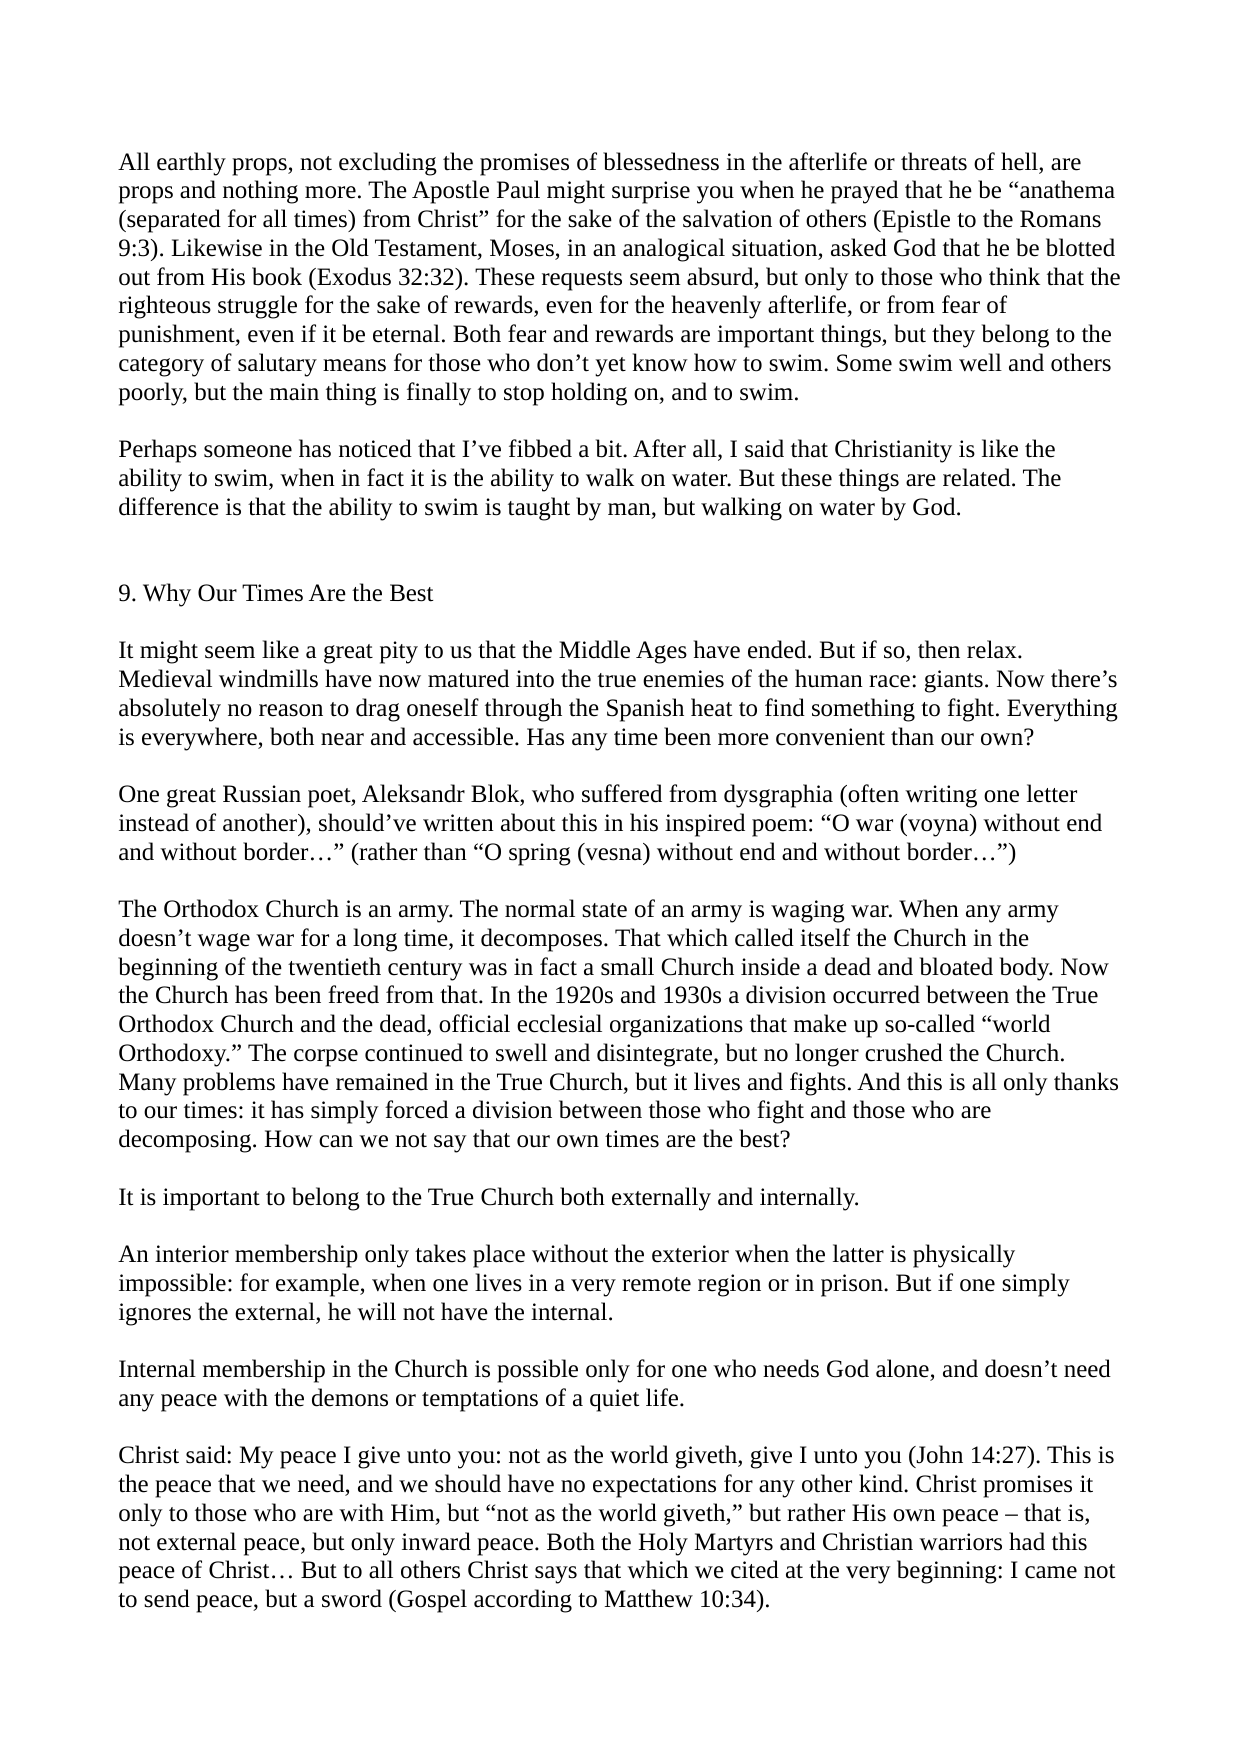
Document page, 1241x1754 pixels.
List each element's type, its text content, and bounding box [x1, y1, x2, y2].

text All earthly props, not excluding the promises of blessedness in the afterlife or threats of hell, are props and nothing more. The Apostle Paul might surprise you when he prayed that he be “anathema (separated for all times) from Christ” for the sake of the salvation of others (Epistle to the Romans 9:3). Likewise in the Old Testament, Moses, in an analogical situation, asked God that he be blotted out from His book (Exodus 32:32). These requests seem absurd, but only to those who think that the righteous struggle for the sake of rewards, even for the heavenly afterlife, or from fear of punishment, even if it be eternal. Both fear and rewards are important things, but they belong to the category of salutary means for those who don’t yet know how to swim. Some swim well and others poorly, but the main thing is finally to stop holding on, and to swim. Perhaps someone has noticed that I’ve fibbed a bit. After all, I said that Christianity is like the ability to swim, when in fact it is the ability to walk on water. But these things are related. The difference is that the ability to swim is taught by man, but walking on water by God. 9. Why Our Times Are the Best It might seem like a great pity to us that the Middle Ages have ended. But if so, then relax. Medieval windmills have now matured into the true enemies of the human race: giants. Now there’s absolutely no reason to drag oneself through the Spanish heat to find something to fight. Everything is everywhere, both near and accessible. Has any time been more convenient than our own? One great Russian poet, Aleksandr Blok, who suffered from dysgraphia (often writing one letter instead of another), should’ve written about this in his inspired poem: “O war (voyna) without end and without border…” (rather than “O spring (vesna) without end and without border…”) The Orthodox Church is an army. The normal state of an army is waging war. When any army doesn’t wage war for a long time, it decomposes. That which called itself the Church in the beginning of the twentieth century was in fact a small Church inside a dead and bloated body. Now the Church has been freed from that. In the 1920s and 1930s a division occurred between the True Orthodox Church and the dead, official ecclesial organizations that make up so-called “world Orthodoxy.” The corpse continued to swell and disintegrate, but no longer crushed the Church. Many problems have remained in the True Church, but it lives and fights. And this is all only thanks to our times: it has simply forced a division between those who fight and those who are decomposing. How can we not say that our own times are the best? It is important to belong to the True Church both externally and internally. An interior membership only takes place without the exterior when the latter is physically impossible: for example, when one lives in a very remote region or in prison. But if one simply ignores the external, he will not have the internal. Internal membership in the Church is possible only for one who needs God alone, and doesn’t need any peace with the demons or temptations of a quiet life. Christ said: My peace I give unto you: not as the world giveth, give I unto you (John 14:27). This is the peace that we need, and we should have no expectations for any other kind. Christ promises it only to those who are with Him, but “not as the world giveth,” but rather His own peace – that is, not external peace, but only inward peace. Both the Holy Martyrs and Christian warriors had this peace of Christ… But to all others Christ says that which we cited at the very beginning: I came not to send peace, but a sword (Gospel according to Matthew 10:34). [118, 118, 1122, 1613]
